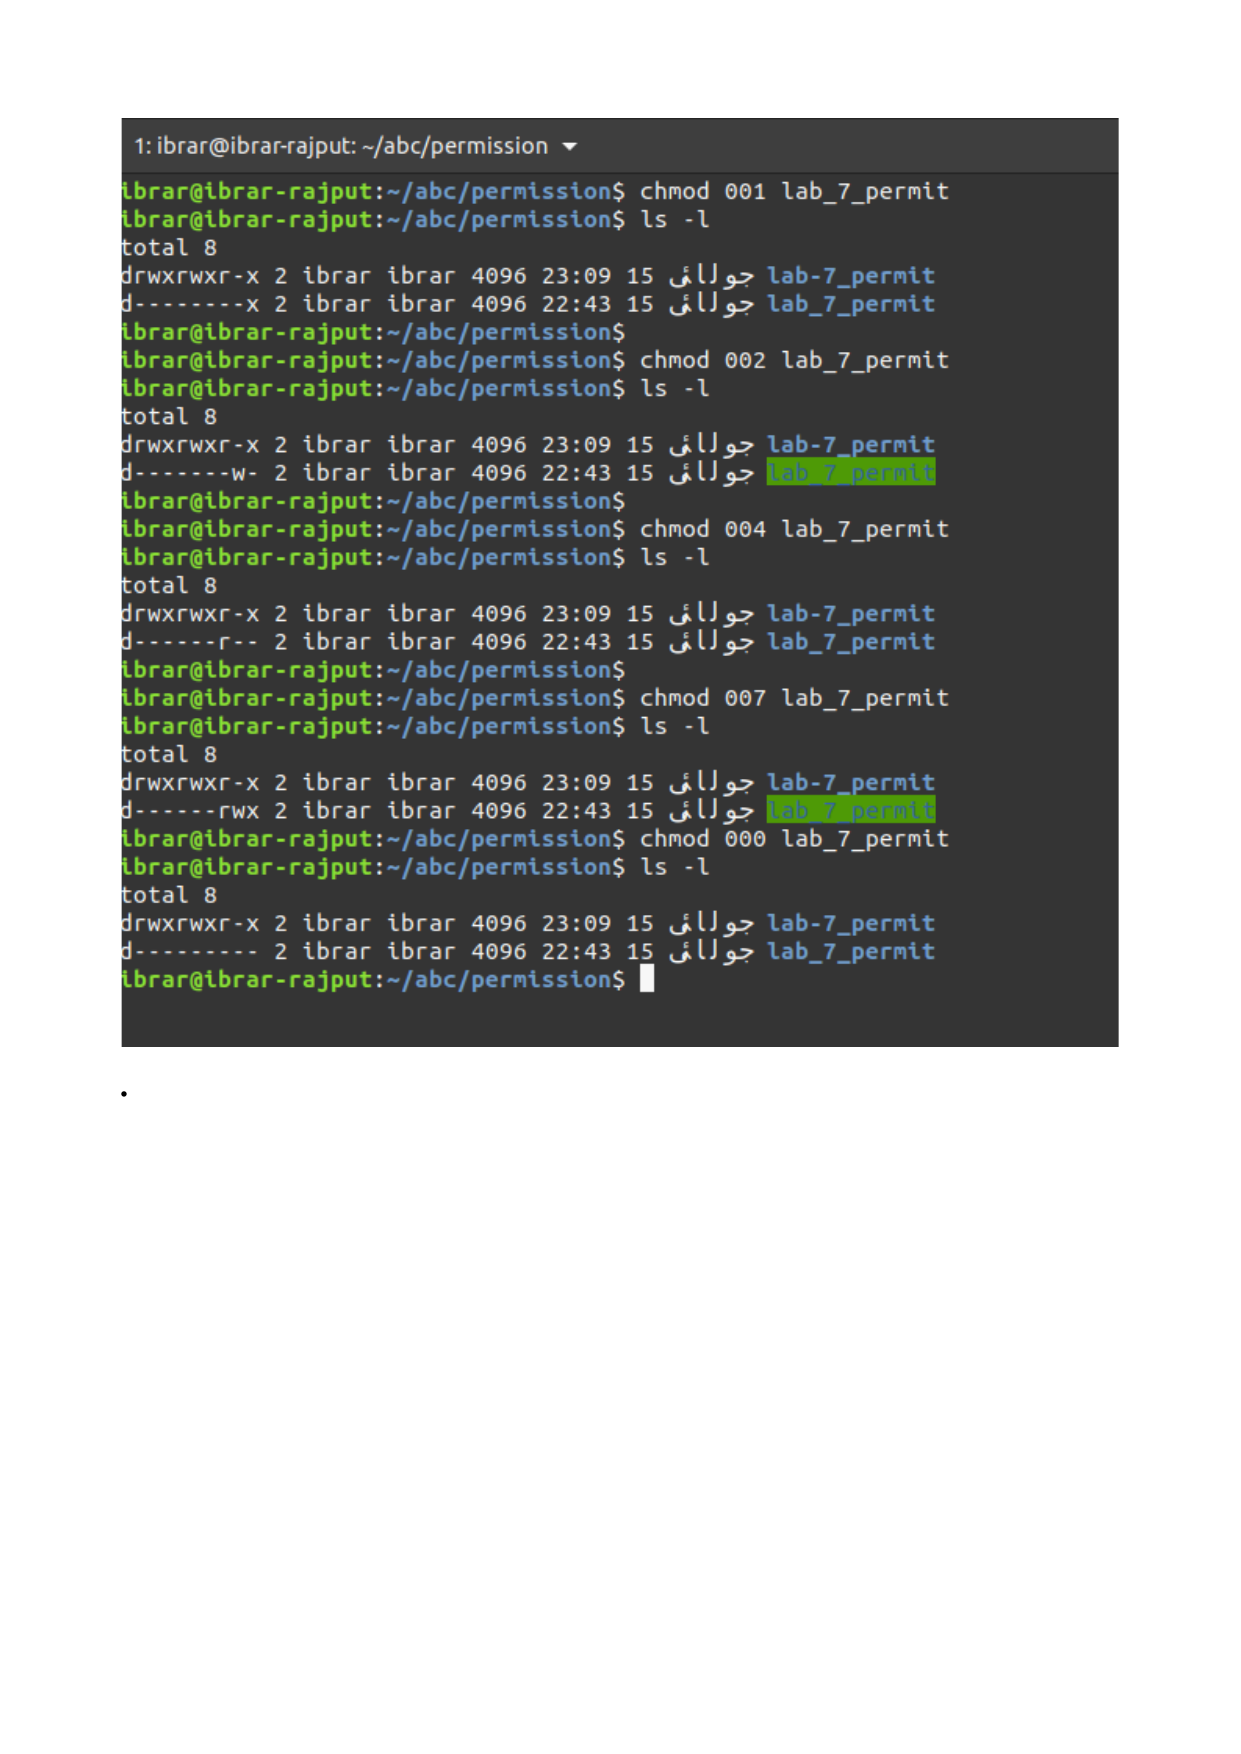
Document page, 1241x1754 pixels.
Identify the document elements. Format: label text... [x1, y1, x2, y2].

text . [118, 118, 1122, 1107]
picture [121, 118, 1119, 1047]
